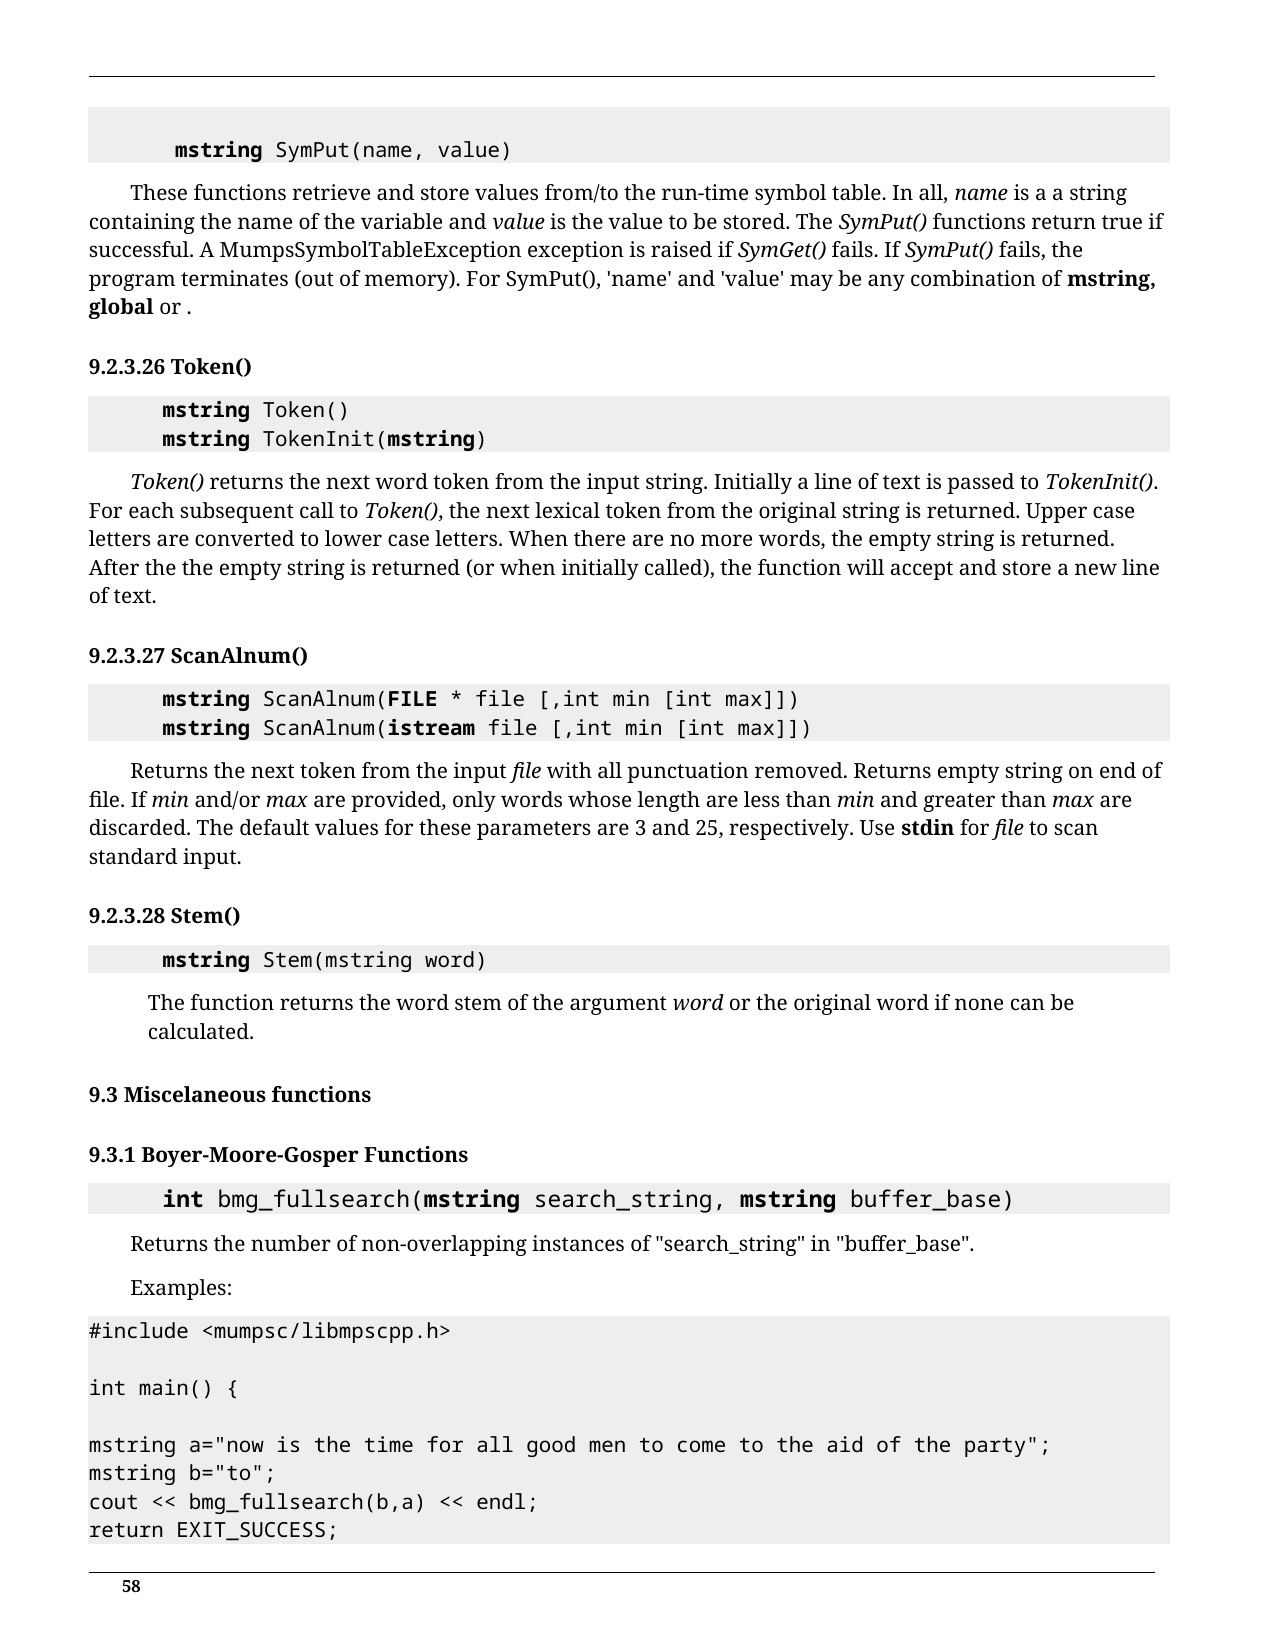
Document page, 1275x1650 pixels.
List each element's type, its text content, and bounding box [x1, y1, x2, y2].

text mstring b="to"; [88, 1458, 1170, 1487]
text mstring SymPut(name, value) [88, 107, 1170, 163]
text cout << bmg_fullsearch(b,a) << endl; [88, 1487, 1170, 1515]
text Examples: [88, 1273, 1170, 1301]
text The function returns the word stem of the argument word or the original word if none can be calculated. [148, 988, 1111, 1045]
text These functions retrieve and store values from/to the run-time symbol table. In all, name is a a string containing the name of the variable and value is the value to be stored. The SymPut() functions return true if successful. A MumpsSymbolTableException exception is raised if SymGet() fails. If SymPut() fails, the program terminates (out of memory). For SymPut(), 'name' and 'value' may be any combination of mstring, global or . [88, 178, 1170, 321]
subtitle ScanAlnum() [88, 641, 1170, 669]
text return EXIT_SUCCESS; [88, 1515, 1170, 1544]
text #include <mumpsc/libmpscpp.h> [88, 1316, 1170, 1345]
text int bmg_fullsearch(mstring search_string, mstring buffer_base) [88, 1183, 1170, 1214]
subtitle Boyer-Moore-Gosper Functions [88, 1140, 1170, 1168]
text mstring Stem(mstring word) [88, 945, 1170, 973]
text mstring Token() mstring TokenInit(mstring) [88, 396, 1170, 452]
text mstring a="now is the time for all good men to come to the aid of the party"; [88, 1430, 1170, 1458]
text Returns the next token from the input file with all punctuation removed. Returns empty string on end of file. If min and/or max are provided, only words whose length are less than min and greater than max are discarded. The default values for these parameters are 3 and 25, respectively. Use stdin for file to scan standard input. [88, 756, 1170, 870]
subtitle Token() [88, 352, 1170, 381]
subtitle Miscelaneous functions [88, 1080, 1170, 1108]
text Returns the number of non-overlapping instances of "search_string" in "buffer_base". [88, 1229, 1170, 1258]
text mstring ScanAlnum(FILE * file [,int min [int max]]) mstring ScanAlnum(istream file [,int min [int max]]) [88, 684, 1170, 741]
text int main() { [88, 1373, 1170, 1402]
text Token() returns the next word token from the input string. Initially a line of text is passed to TokenInit(). For each subsequent call to Token(), the next lexical token from the original string is returned. Upper case letters are converted to lower case letters. When there are no more words, the empty string is returned. After the the empty string is returned (or when initially called), the function will accept and store a new line of text. [88, 467, 1170, 610]
subtitle Stem() [88, 902, 1170, 930]
